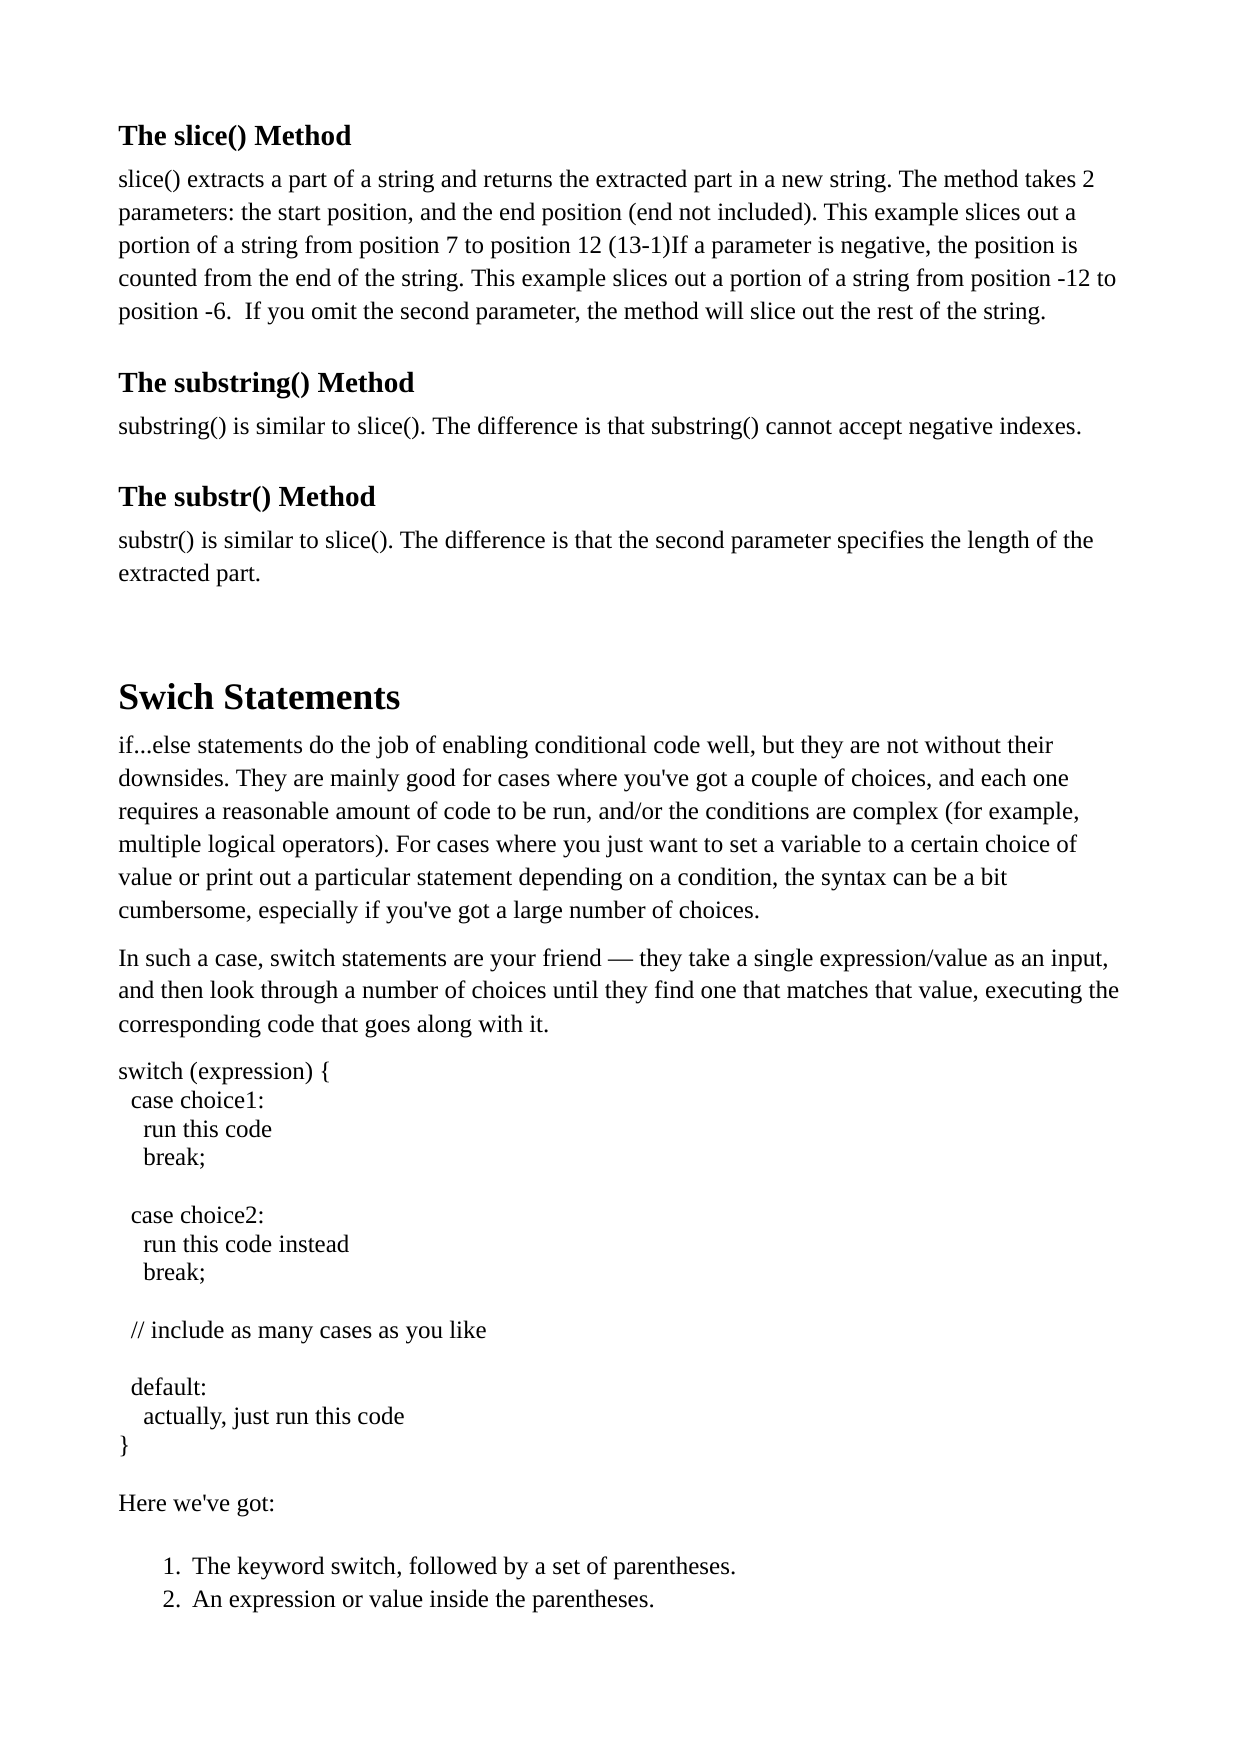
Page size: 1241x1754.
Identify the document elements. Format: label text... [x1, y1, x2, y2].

text case choice2: [118, 1200, 1122, 1229]
list An expression or value inside the parentheses. [162, 1584, 1122, 1612]
subtitle The substr() Method [118, 479, 1122, 513]
subtitle The substring() Method [118, 365, 1122, 398]
text } [118, 1430, 1122, 1459]
list The keyword switch, followed by a set of parentheses. [162, 1551, 1122, 1579]
text Here we've got: [118, 1488, 1122, 1517]
subtitle Swich Statements [118, 674, 1122, 717]
text if...else statements do the job of enabling conditional code well, but they are not without their downsides. They are mainly good for cases where you've got a couple of choices, and each one requires a reasonable amount of code to be run, and/or the conditions are complex (for example, multiple logical operators). For cases where you just want to set a variable to a certain choice of value or print out a particular statement depending on a condition, the syntax can be a bit cumbersome, especially if you've got a large number of choices. [118, 730, 1122, 924]
text actually, just run this code [118, 1401, 1122, 1430]
text case choice1: [118, 1085, 1122, 1114]
text In such a case, switch statements are your friend — they take a single expression/value as an input, and then look through a number of choices until they find one that matches that value, executing the corresponding code that goes along with it. [118, 943, 1122, 1037]
text break; [118, 1142, 1122, 1171]
subtitle The slice() Method [118, 118, 1122, 152]
text break; [118, 1257, 1122, 1286]
text substr() is similar to slice(). The difference is that the second parameter specifies the length of the extracted part. [118, 525, 1122, 587]
text switch (expression) { [118, 1056, 1122, 1085]
text run this code instead [118, 1229, 1122, 1257]
text default: [118, 1372, 1122, 1401]
text slice() extracts a part of a string and returns the extracted part in a new string. The method takes 2 parameters: the start position, and the end position (end not included). This example slices out a portion of a string from position 7 to position 12 (13-1)If a parameter is negative, the position is counted from the end of the string. This example slices out a portion of a string from position -12 to position -6. If you omit the second parameter, the method will slice out the rest of the string. [118, 164, 1122, 325]
text // include as many cases as you like [118, 1315, 1122, 1344]
text substring() is similar to slice(). The difference is that substring() cannot accept negative indexes. [118, 411, 1122, 439]
text run this code [118, 1114, 1122, 1142]
